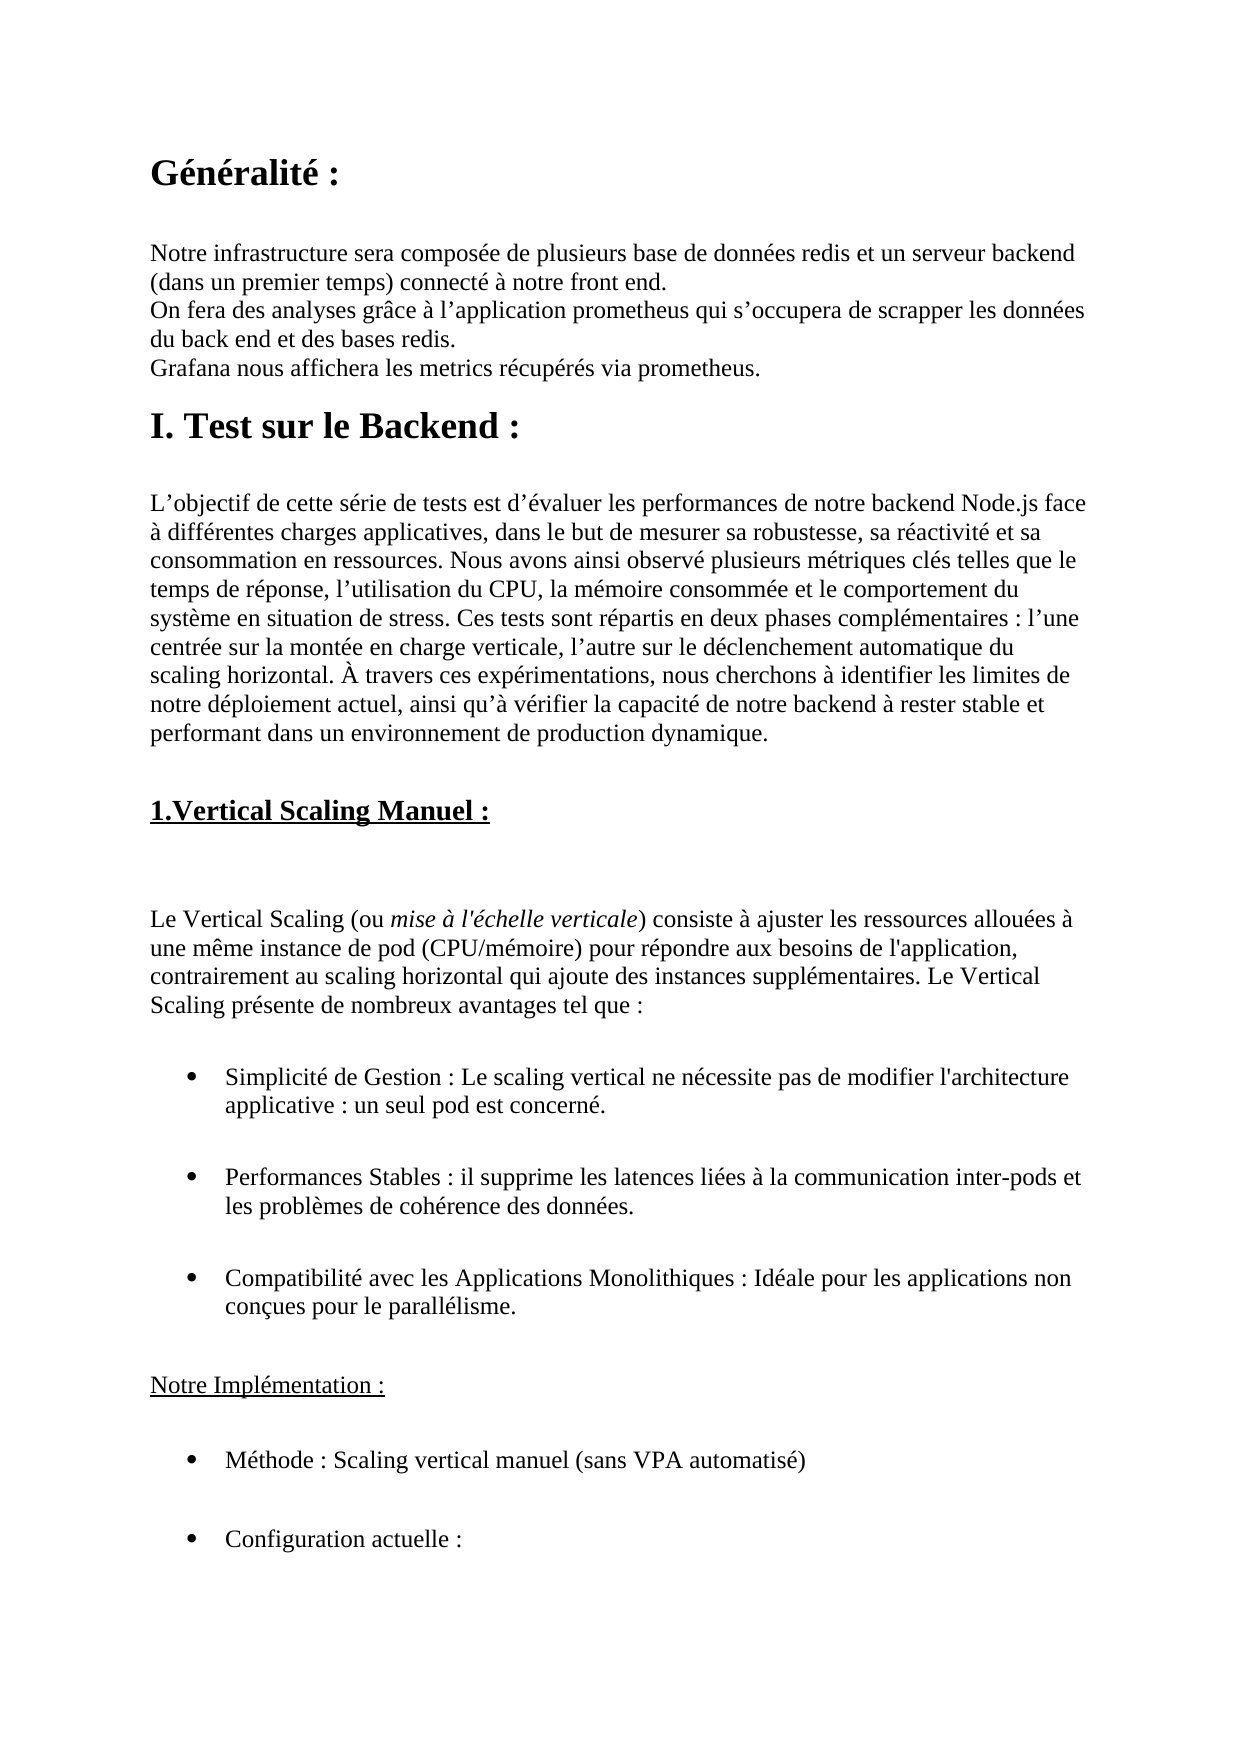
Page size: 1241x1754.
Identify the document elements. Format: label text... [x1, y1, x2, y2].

list Performances Stables : il supprime les latences liées à la communication inter-pods et les problèmes de cohérence des données. [187, 1162, 1090, 1220]
text I. Test sur le Backend : [150, 403, 1090, 446]
text 1.Vertical Scaling Manuel : [150, 793, 1090, 827]
text Le Vertical Scaling (ou mise à l'échelle verticale) consiste à ajuster les ressources allouées à une même instance de pod (CPU/mémoire) pour répondre aux besoins de l'application, contrairement au scaling horizontal qui ajoute des instances supplémentaires. Le Vertical Scaling présente de nombreux avantages tel que : [150, 870, 1090, 1019]
text Généralité : [150, 150, 1090, 193]
list Méthode : Scaling vertical manuel (sans VPA automatisé) [187, 1445, 1090, 1474]
list Configuration actuelle : [187, 1524, 1090, 1553]
subtitle Notre Implémentation : [150, 1370, 1090, 1399]
list Compatibilité avec les Applications Monolithiques : Idéale pour les applications non conçues pour le parallélisme. [187, 1263, 1090, 1320]
text Notre infrastructure sera composée de plusieurs base de données redis et un serveur backend (dans un premier temps) connecté à notre front end. On fera des analyses grâce à l’application prometheus qui s’occupera de scrapper les données du back end et des bases redis. Grafana nous affichera les metrics récupérés via prometheus. [150, 238, 1090, 382]
list Simplicité de Gestion : Le scaling vertical ne nécessite pas de modifier l'architecture applicative : un seul pod est concerné. [187, 1062, 1090, 1119]
text L’objectif de cette série de tests est d’évaluer les performances de notre backend Node.js face à différentes charges applicatives, dans le but de mesurer sa robustesse, sa réactivité et sa consommation en ressources. Nous avons ainsi observé plusieurs métriques clés telles que le temps de réponse, l’utilisation du CPU, la mémoire consommée et le comportement du système en situation de stress. Ces tests sont répartis en deux phases complémentaires : l’une centrée sur la montée en charge verticale, l’autre sur le déclenchement automatique du scaling horizontal. À travers ces expérimentations, nous cherchons à identifier les limites de notre déploiement actuel, ainsi qu’à vérifier la capacité de notre backend à rester stable et performant dans un environnement de production dynamique. [150, 488, 1090, 747]
